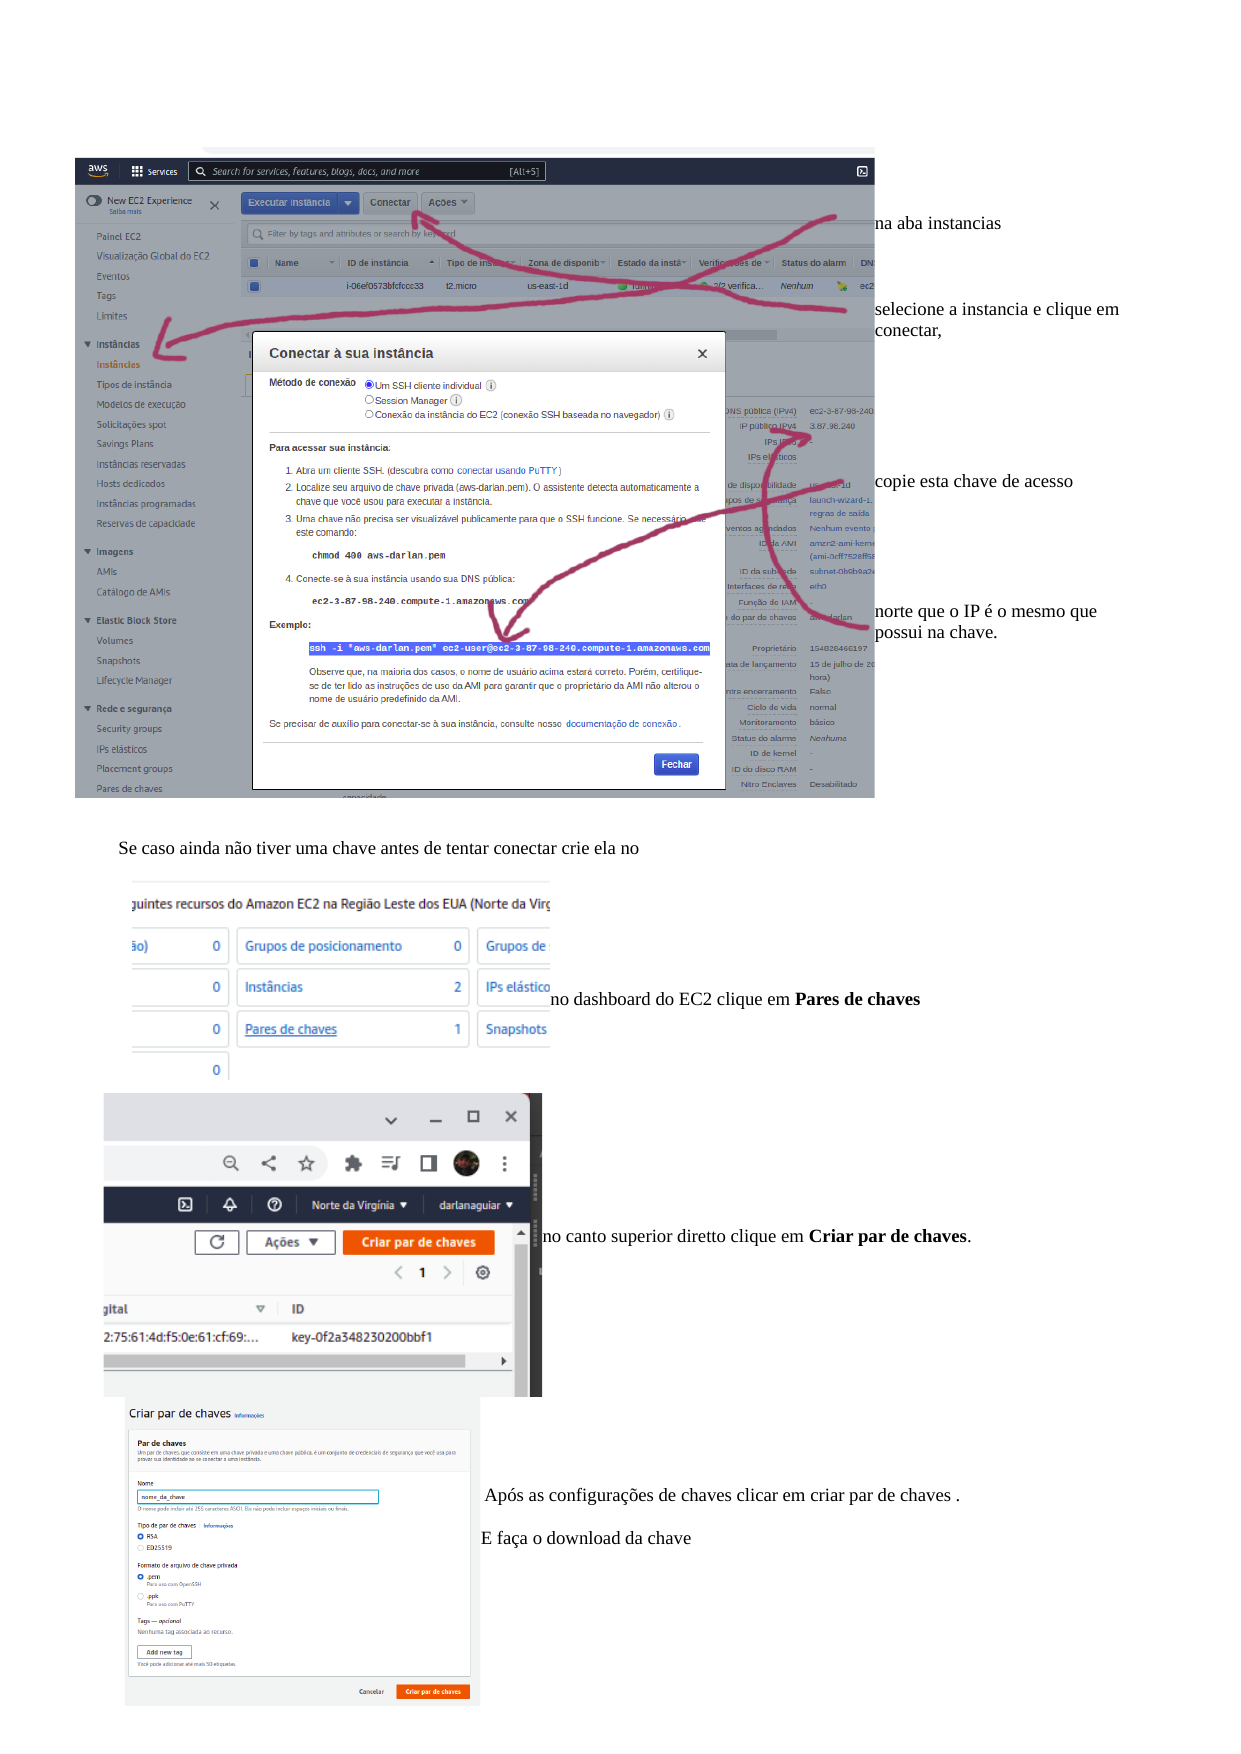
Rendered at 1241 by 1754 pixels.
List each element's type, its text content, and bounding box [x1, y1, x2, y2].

text selecione a instancia e clique em conectar, [875, 298, 1122, 341]
text na aba instancias [875, 212, 1122, 233]
picture [75, 147, 875, 798]
text E faça o download da chave [481, 1527, 1122, 1548]
text Se caso ainda não tiver uma chave antes de tentar conectar crie ela no [118, 837, 1122, 858]
picture [103, 1093, 543, 1706]
picture [132, 880, 550, 1080]
text norte que o IP é o mesmo que possui na chave. [875, 600, 1122, 643]
text no canto superior diretto clique em Criar par de chaves. [543, 1225, 1122, 1247]
text copie esta chave de acesso [875, 470, 1122, 492]
text no dashboard do EC2 clique em Pares de chaves [550, 988, 1122, 1009]
text Após as configurações de chaves clicar em criar par de chaves . [481, 1484, 1122, 1505]
